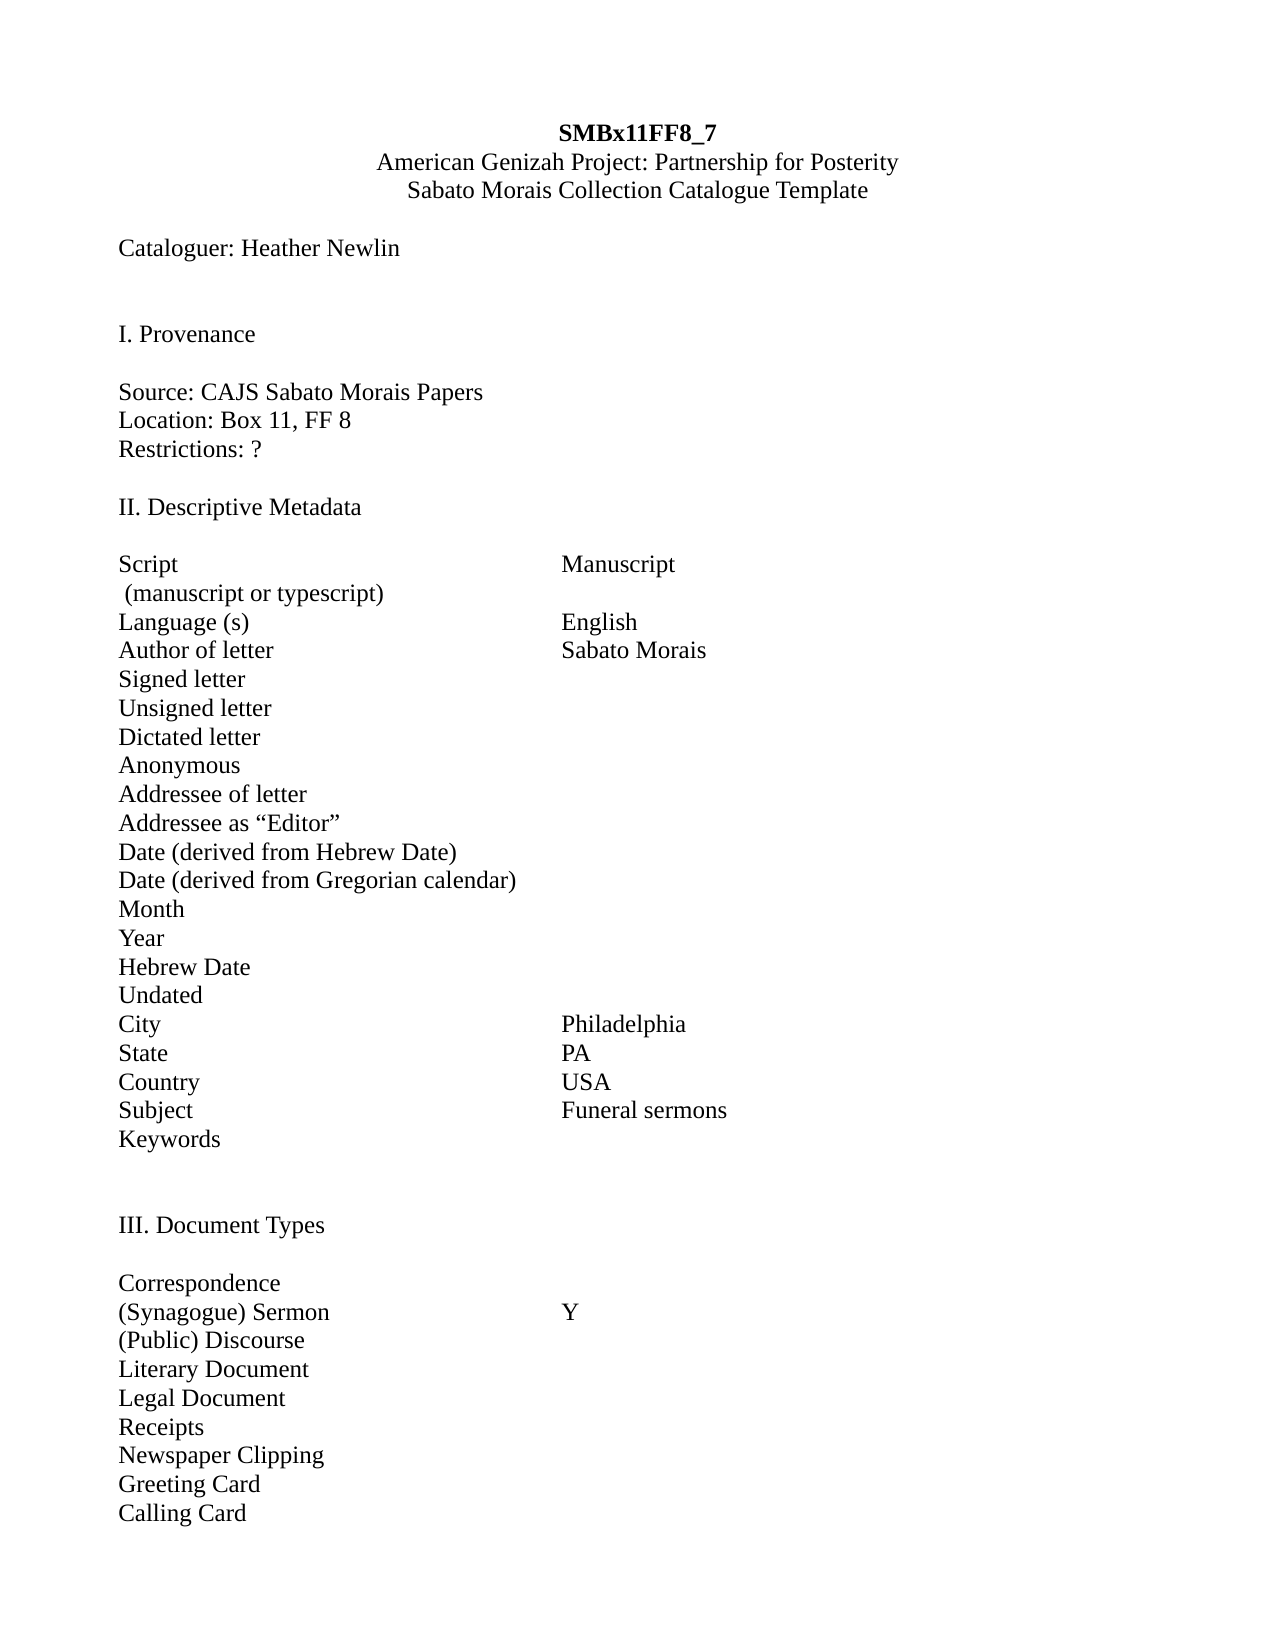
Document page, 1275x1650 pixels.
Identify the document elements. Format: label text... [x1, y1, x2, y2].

text Dictated letter [118, 722, 1157, 751]
text Source: CAJS Sabato Morais Papers [118, 377, 1157, 406]
text Addressee of letter [118, 779, 1157, 808]
text Date (derived from Gregorian calendar) [118, 866, 1157, 894]
text Legal Document [118, 1383, 1157, 1412]
text SMBx11FF8_7 [118, 118, 1157, 147]
text Date (derived from Hebrew Date) [118, 837, 1157, 866]
text Hebrew Date [118, 952, 1157, 981]
text Cataloguer: Heather Newlin [118, 233, 1157, 262]
text (manuscript or typescript) [118, 578, 1157, 607]
text Script Manuscript [118, 549, 1157, 578]
text I. Provenance [118, 319, 1157, 348]
text (Synagogue) Sermon Y [118, 1297, 1157, 1326]
text Year [118, 923, 1157, 952]
text Literary Document [118, 1354, 1157, 1383]
text Restrictions: ? [118, 434, 1157, 463]
text Receipts [118, 1412, 1157, 1441]
text Undated [118, 981, 1157, 1009]
text (Public) Discourse [118, 1326, 1157, 1354]
text Signed letter [118, 664, 1157, 693]
text II. Descriptive Metadata [118, 492, 1157, 521]
text Greeting Card [118, 1469, 1157, 1498]
text Calling Card [118, 1498, 1157, 1527]
text Addressee as “Editor” [118, 808, 1157, 837]
text State PA [118, 1038, 1157, 1067]
text American Genizah Project: Partnership for Posterity [118, 147, 1157, 176]
text Location: Box 11, FF 8 [118, 406, 1157, 434]
text Language (s) English [118, 607, 1157, 636]
text Keywords [118, 1124, 1157, 1153]
text City Philadelphia [118, 1009, 1157, 1038]
text Country USA [118, 1067, 1157, 1096]
text III. Document Types [118, 1211, 1157, 1239]
text Subject Funeral sermons [118, 1096, 1157, 1124]
text Unsigned letter [118, 693, 1157, 722]
text Correspondence [118, 1268, 1157, 1297]
text Month [118, 894, 1157, 923]
text Newspaper Clipping [118, 1441, 1157, 1469]
text Anonymous [118, 751, 1157, 779]
text Sabato Morais Collection Catalogue Template [118, 176, 1157, 204]
text Author of letter Sabato Morais [118, 636, 1157, 664]
